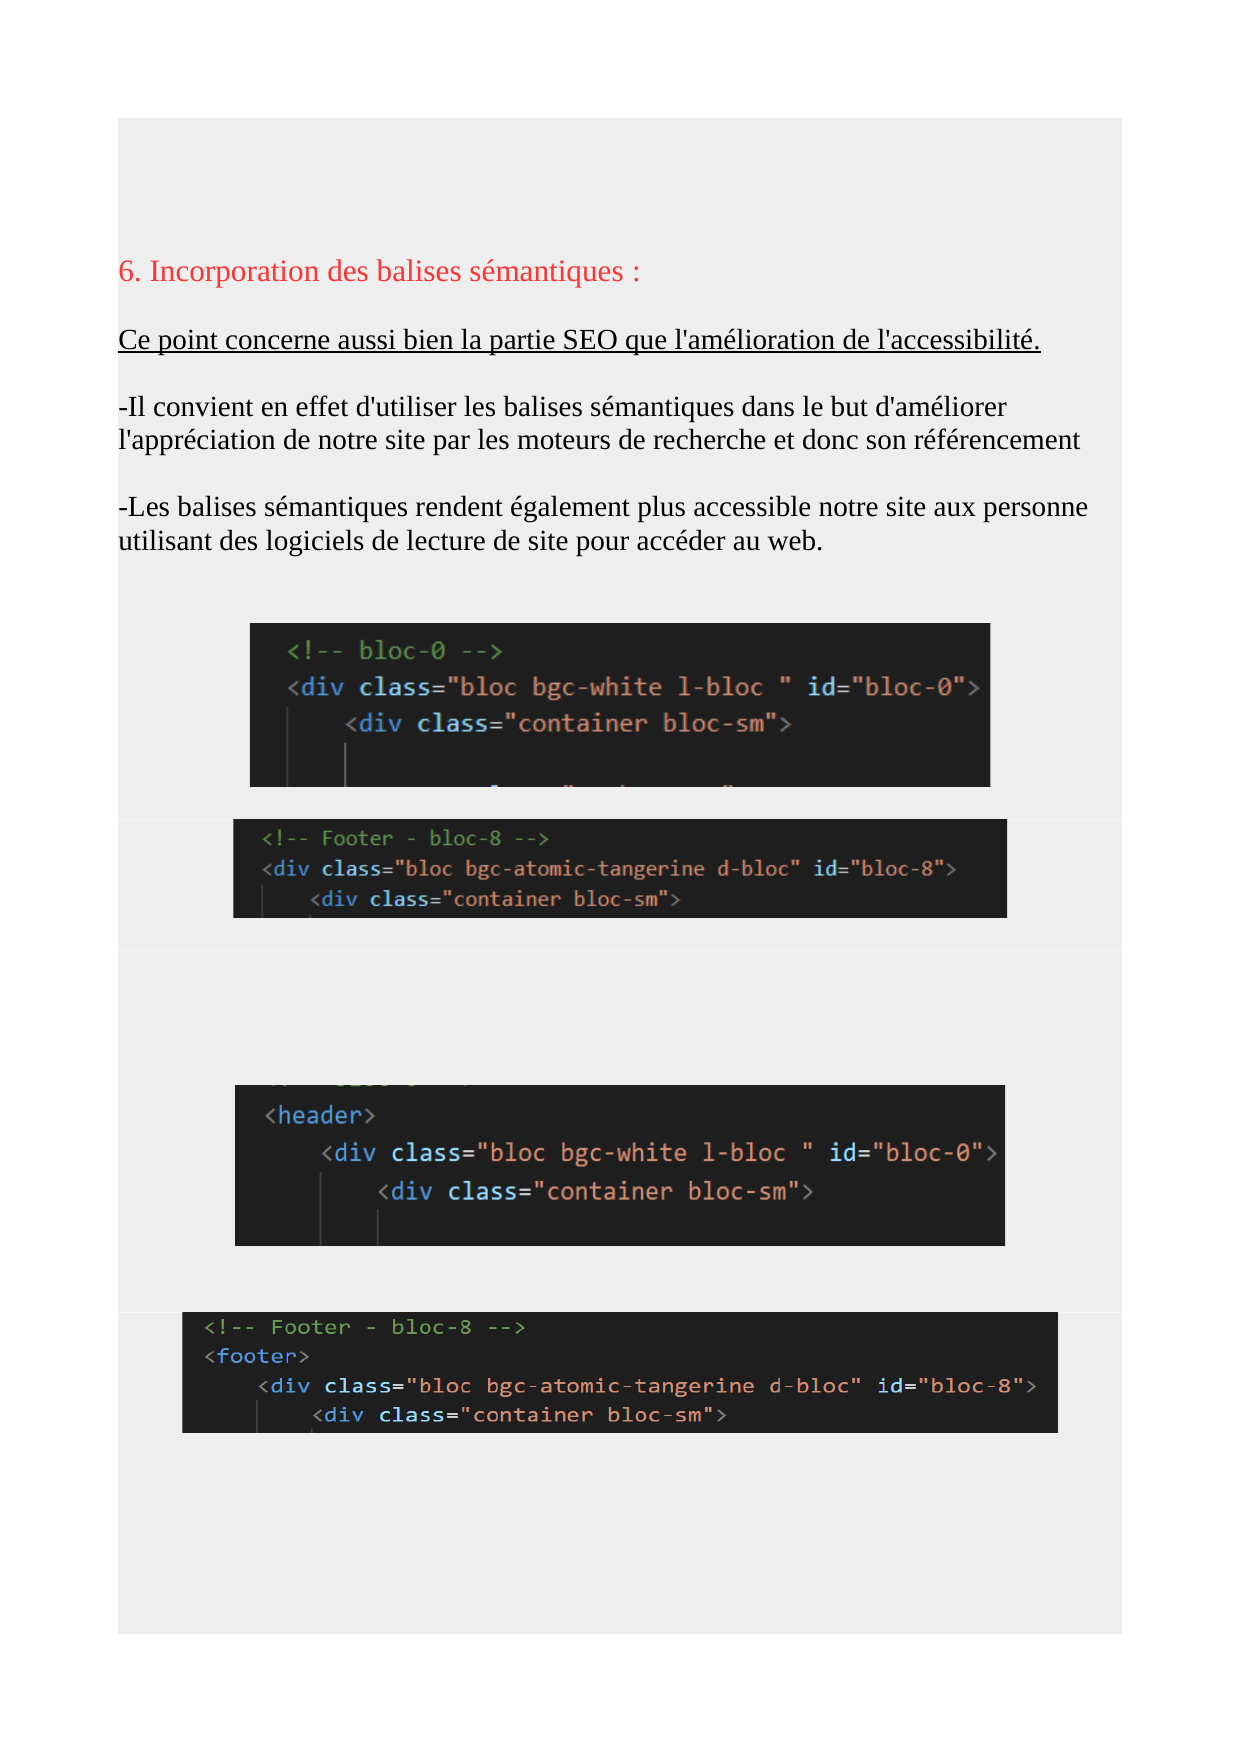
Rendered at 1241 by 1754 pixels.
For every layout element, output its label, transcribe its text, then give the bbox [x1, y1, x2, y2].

text -Il convient en effet d'utiliser les balises sémantiques dans le but d'améliorer l'appréciation de notre site par les moteurs de recherche et donc son référencement [118, 389, 1122, 456]
picture [233, 819, 1008, 918]
picture [235, 1085, 1006, 1246]
text Ce point concerne aussi bien la partie SEO que l'amélioration de l'accessibilité. [118, 322, 1122, 355]
picture [182, 1312, 1058, 1433]
text -Les balises sémantiques rendent également plus accessible notre site aux personne utilisant des logiciels de lecture de site pour accéder au web. [118, 489, 1122, 557]
picture [249, 623, 991, 787]
text 6. Incorporation des balises sémantiques : [118, 252, 1122, 288]
